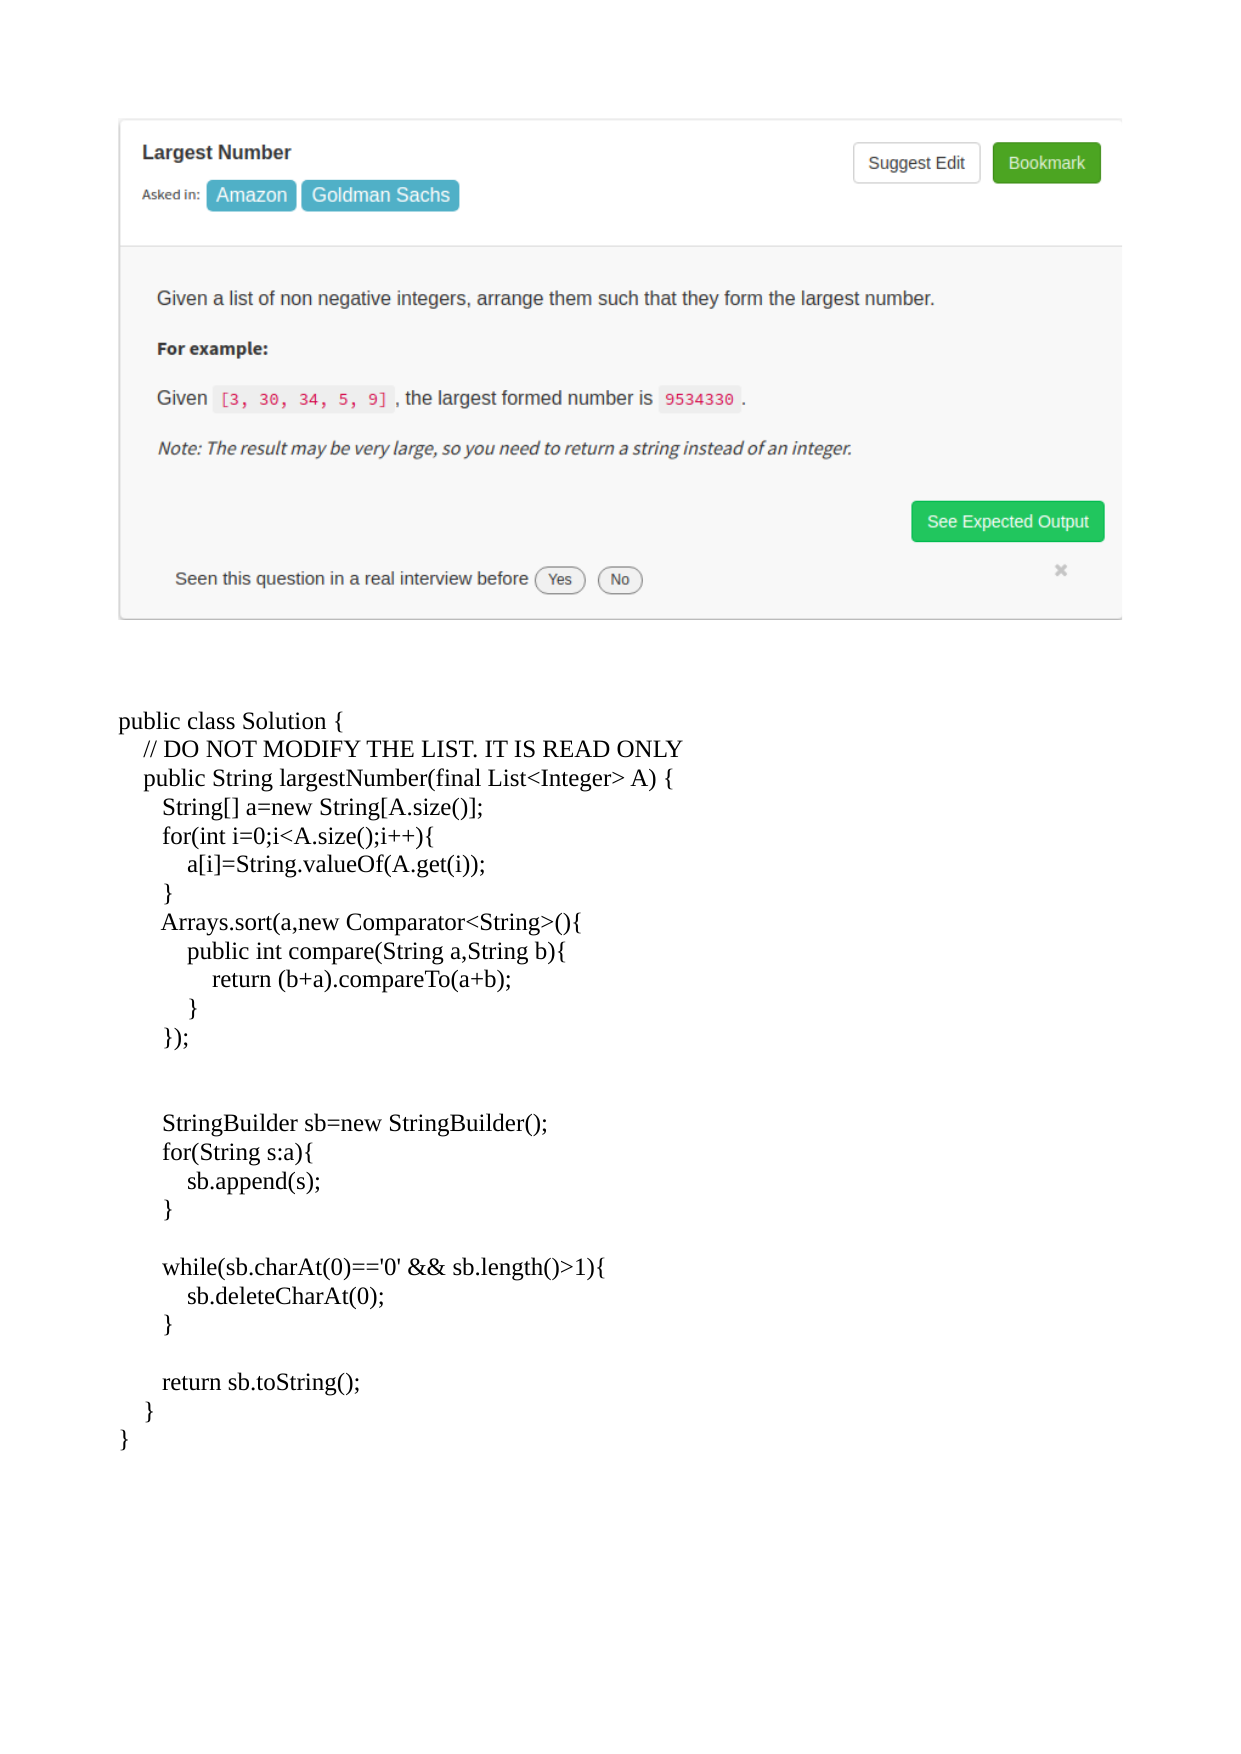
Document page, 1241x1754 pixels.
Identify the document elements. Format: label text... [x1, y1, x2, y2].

text } [118, 1424, 1122, 1453]
text while(sb.charAt(0)=='0' && sb.length()>1){ [118, 1252, 1122, 1281]
text sb.append(s); [118, 1166, 1122, 1194]
text } [118, 993, 1122, 1022]
text // DO NOT MODIFY THE LIST. IT IS READ ONLY [118, 734, 1122, 763]
text Arrays.sort(a,new Comparator<String>(){ [118, 907, 1122, 936]
text sb.deleteCharAt(0); [118, 1281, 1122, 1309]
text } [118, 878, 1122, 907]
text } [118, 1396, 1122, 1424]
text for(int i=0;i<A.size();i++){ [118, 821, 1122, 849]
text } [118, 1309, 1122, 1338]
text public String largestNumber(final List<Integer> A) { [118, 763, 1122, 792]
text return (b+a).compareTo(a+b); [118, 964, 1122, 993]
text }); [118, 1022, 1122, 1051]
text for(String s:a){ [118, 1137, 1122, 1166]
text public int compare(String a,String b){ [118, 936, 1122, 964]
text } [118, 1194, 1122, 1223]
text a[i]=String.valueOf(A.get(i)); [118, 849, 1122, 878]
picture [118, 118, 1123, 620]
text return sb.toString(); [118, 1367, 1122, 1396]
text String[] a=new String[A.size()]; [118, 792, 1122, 821]
text StringBuilder sb=new StringBuilder(); [118, 1108, 1122, 1137]
text public class Solution { [118, 706, 1122, 734]
